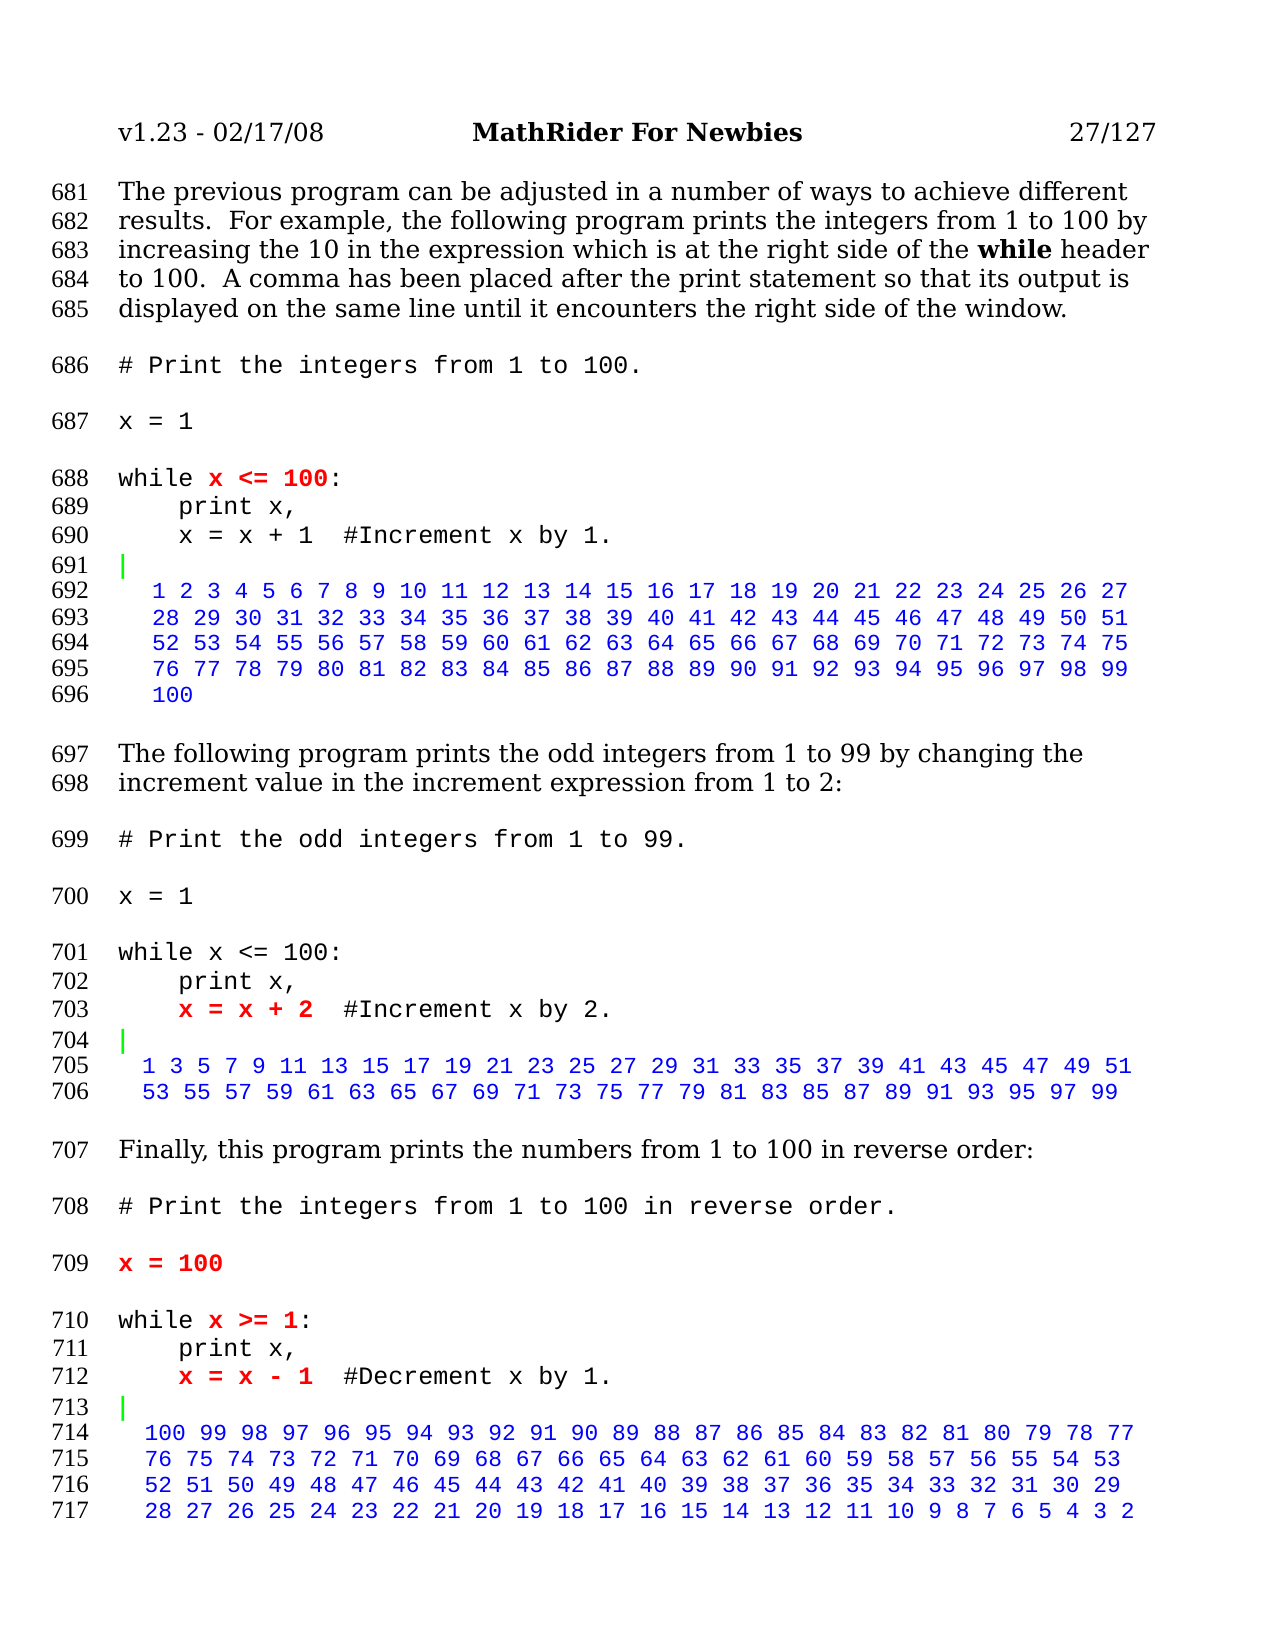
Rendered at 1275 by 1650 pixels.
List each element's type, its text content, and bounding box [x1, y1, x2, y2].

text The following program prints the odd integers from 1 to 99 by changing the increment value in the increment expression from 1 to 2: [118, 739, 1157, 797]
text x = x + 2 #Increment x by 2. [118, 997, 1157, 1025]
text 53 55 57 59 61 63 65 67 69 71 73 75 77 79 81 83 85 87 89 91 93 95 97 99 [142, 1080, 1157, 1106]
text print x, [118, 968, 1157, 997]
text 1 3 5 7 9 11 13 15 17 19 21 23 25 27 29 31 33 35 37 39 41 43 45 47 49 51 [142, 1054, 1157, 1080]
text The previous program can be adjusted in a number of ways to achieve different results. For example, the following program prints the integers from 1 to 100 by increasing the 10 in the expression which is at the right side of the while header to 100. A comma has been placed after the print statement so that its output is displayed on the same line until it encounters the right side of the window. [118, 177, 1157, 323]
text 100 99 98 97 96 95 94 93 92 91 90 89 88 87 86 85 84 83 82 81 80 79 78 77 [144, 1422, 1157, 1448]
text | [118, 1392, 1157, 1422]
text x = x - 1 #Decrement x by 1. [118, 1364, 1157, 1392]
text # Print the integers from 1 to 100 in reverse order. [118, 1194, 1157, 1222]
text # Print the integers from 1 to 100. [118, 352, 1157, 381]
text while x <= 100: [118, 466, 1157, 494]
text print x, [118, 494, 1157, 522]
text print x, [118, 1336, 1157, 1364]
text x = x + 1 #Increment x by 1. [118, 522, 1157, 551]
text 1 2 3 4 5 6 7 8 9 10 11 12 13 14 15 16 17 18 19 20 21 22 23 24 25 26 27 [152, 580, 1157, 606]
text 76 77 78 79 80 81 82 83 84 85 86 87 88 89 90 91 92 93 94 95 96 97 98 99 [152, 658, 1157, 684]
text 52 53 54 55 56 57 58 59 60 61 62 63 64 65 66 67 68 69 70 71 72 73 74 75 [152, 632, 1157, 658]
text 28 29 30 31 32 33 34 35 36 37 38 39 40 41 42 43 44 45 46 47 48 49 50 51 [152, 606, 1157, 632]
text x = 1 [118, 883, 1157, 912]
text 76 75 74 73 72 71 70 69 68 67 66 65 64 63 62 61 60 59 58 57 56 55 54 53 [144, 1448, 1157, 1473]
text 100 [152, 684, 1157, 709]
text 52 51 50 49 48 47 46 45 44 43 42 41 40 39 38 37 36 35 34 33 32 31 30 29 [144, 1473, 1157, 1499]
text # Print the odd integers from 1 to 99. [118, 827, 1157, 855]
text while x >= 1: [118, 1307, 1157, 1336]
text Finally, this program prints the numbers from 1 to 100 in reverse order: [118, 1136, 1157, 1165]
text x = 100 [118, 1251, 1157, 1279]
text | [118, 551, 1157, 580]
text 28 27 26 25 24 23 22 21 20 19 18 17 16 15 14 13 12 11 10 9 8 7 6 5 4 3 2 [144, 1499, 1157, 1525]
text while x <= 100: [118, 940, 1157, 968]
text | [118, 1025, 1157, 1054]
text x = 1 [118, 409, 1157, 437]
